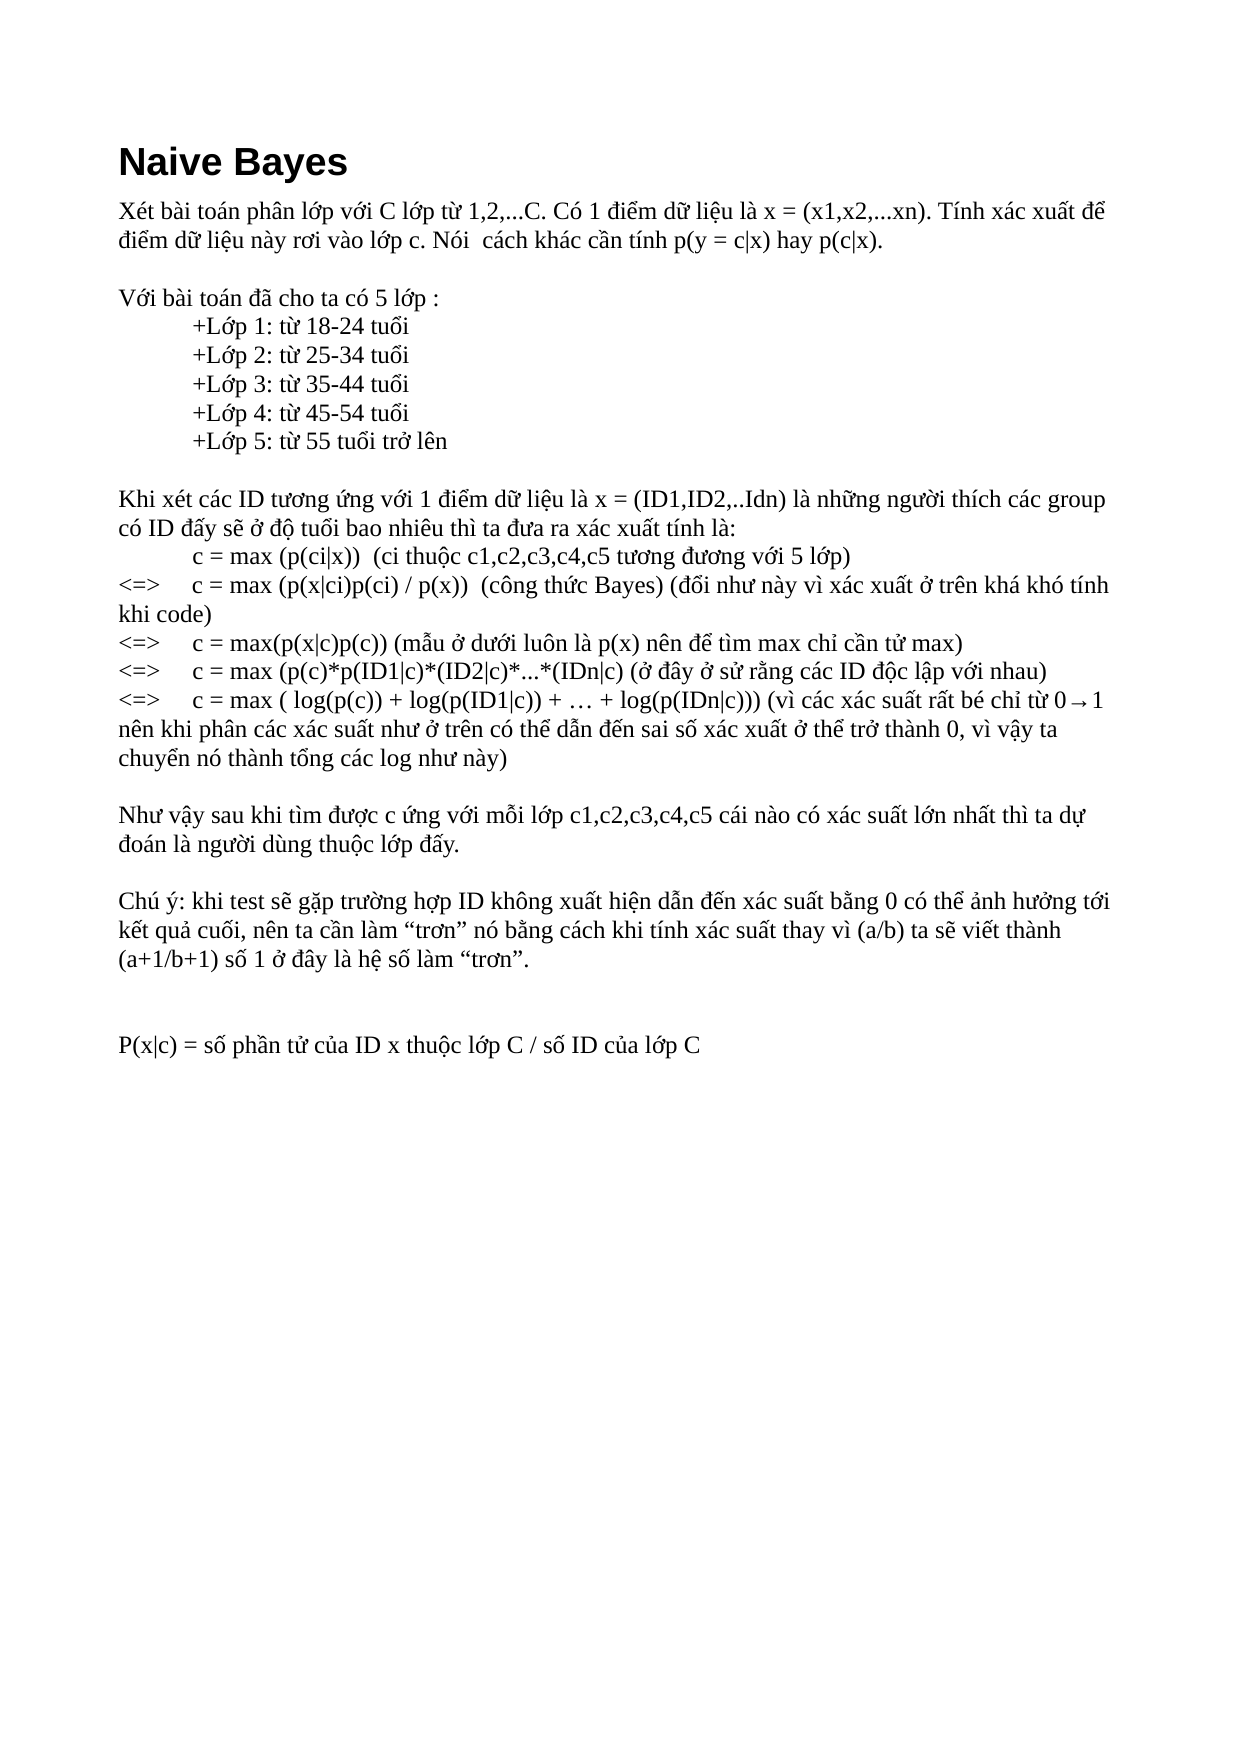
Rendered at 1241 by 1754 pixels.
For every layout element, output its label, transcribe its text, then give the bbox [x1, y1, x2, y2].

text Xét bài toán phân lớp với C lớp từ 1,2,...C. Có 1 điểm dữ liệu là x = (x1,x2,...xn). Tính xác xuất để điểm dữ liệu này rơi vào lớp c. Nói cách khác cần tính p(y = c|x) hay p(c|x). [118, 196, 1122, 254]
text +Lớp 5: từ 55 tuổi trở lên [118, 426, 1122, 455]
text <=> c = max (p(c)*p(ID1|c)*(ID2|c)*...*(IDn|c) (ở đây ở sử rằng các ID độc lập với nhau) [118, 656, 1122, 685]
text Khi xét các ID tương ứng với 1 điểm dữ liệu là x = (ID1,ID2,..Idn) là những người thích các group có ID đấy sẽ ở độ tuổi bao nhiêu thì ta đưa ra xác xuất tính là: [118, 484, 1122, 541]
text Chú ý: khi test sẽ gặp trường hợp ID không xuất hiện dẫn đến xác suất bằng 0 có thể ảnh hưởng tới kết quả cuối, nên ta cần làm “trơn” nó bằng cách khi tính xác suất thay vì (a/b) ta sẽ viết thành (a+1/b+1) số 1 ở đây là hệ số làm “trơn”. [118, 886, 1122, 973]
text c = max (p(ci|x)) (ci thuộc c1,c2,c3,c4,c5 tương đương với 5 lớp) [118, 541, 1122, 570]
text P(x|c) = số phần tử của ID x thuộc lớp C / số ID của lớp C [118, 1030, 1122, 1059]
subtitle Naive Bayes [118, 139, 1122, 184]
text +Lớp 3: từ 35-44 tuổi [118, 369, 1122, 398]
text Như vậy sau khi tìm được c ứng với mỗi lớp c1,c2,c3,c4,c5 cái nào có xác suất lớn nhất thì ta dự đoán là người dùng thuộc lớp đấy. [118, 800, 1122, 858]
text <=> c = max ( log(p(c)) + log(p(ID1|c)) + … + log(p(IDn|c))) (vì các xác suất rất bé chỉ từ 0→1 nên khi phân các xác suất như ở trên có thể dẫn đến sai số xác xuất ở thể trở thành 0, vì vậy ta chuyển nó thành tổng các log như này) [118, 685, 1122, 771]
text Với bài toán đã cho ta có 5 lớp : [118, 283, 1122, 311]
text +Lớp 2: từ 25-34 tuổi [118, 340, 1122, 369]
text <=> c = max(p(x|c)p(c)) (mẫu ở dưới luôn là p(x) nên để tìm max chỉ cần tử max) [118, 628, 1122, 656]
text <=> c = max (p(x|ci)p(ci) / p(x)) (công thức Bayes) (đổi như này vì xác xuất ở trên khá khó tính khi code) [118, 570, 1122, 628]
text +Lớp 1: từ 18-24 tuổi [118, 311, 1122, 340]
text +Lớp 4: từ 45-54 tuổi [118, 398, 1122, 426]
